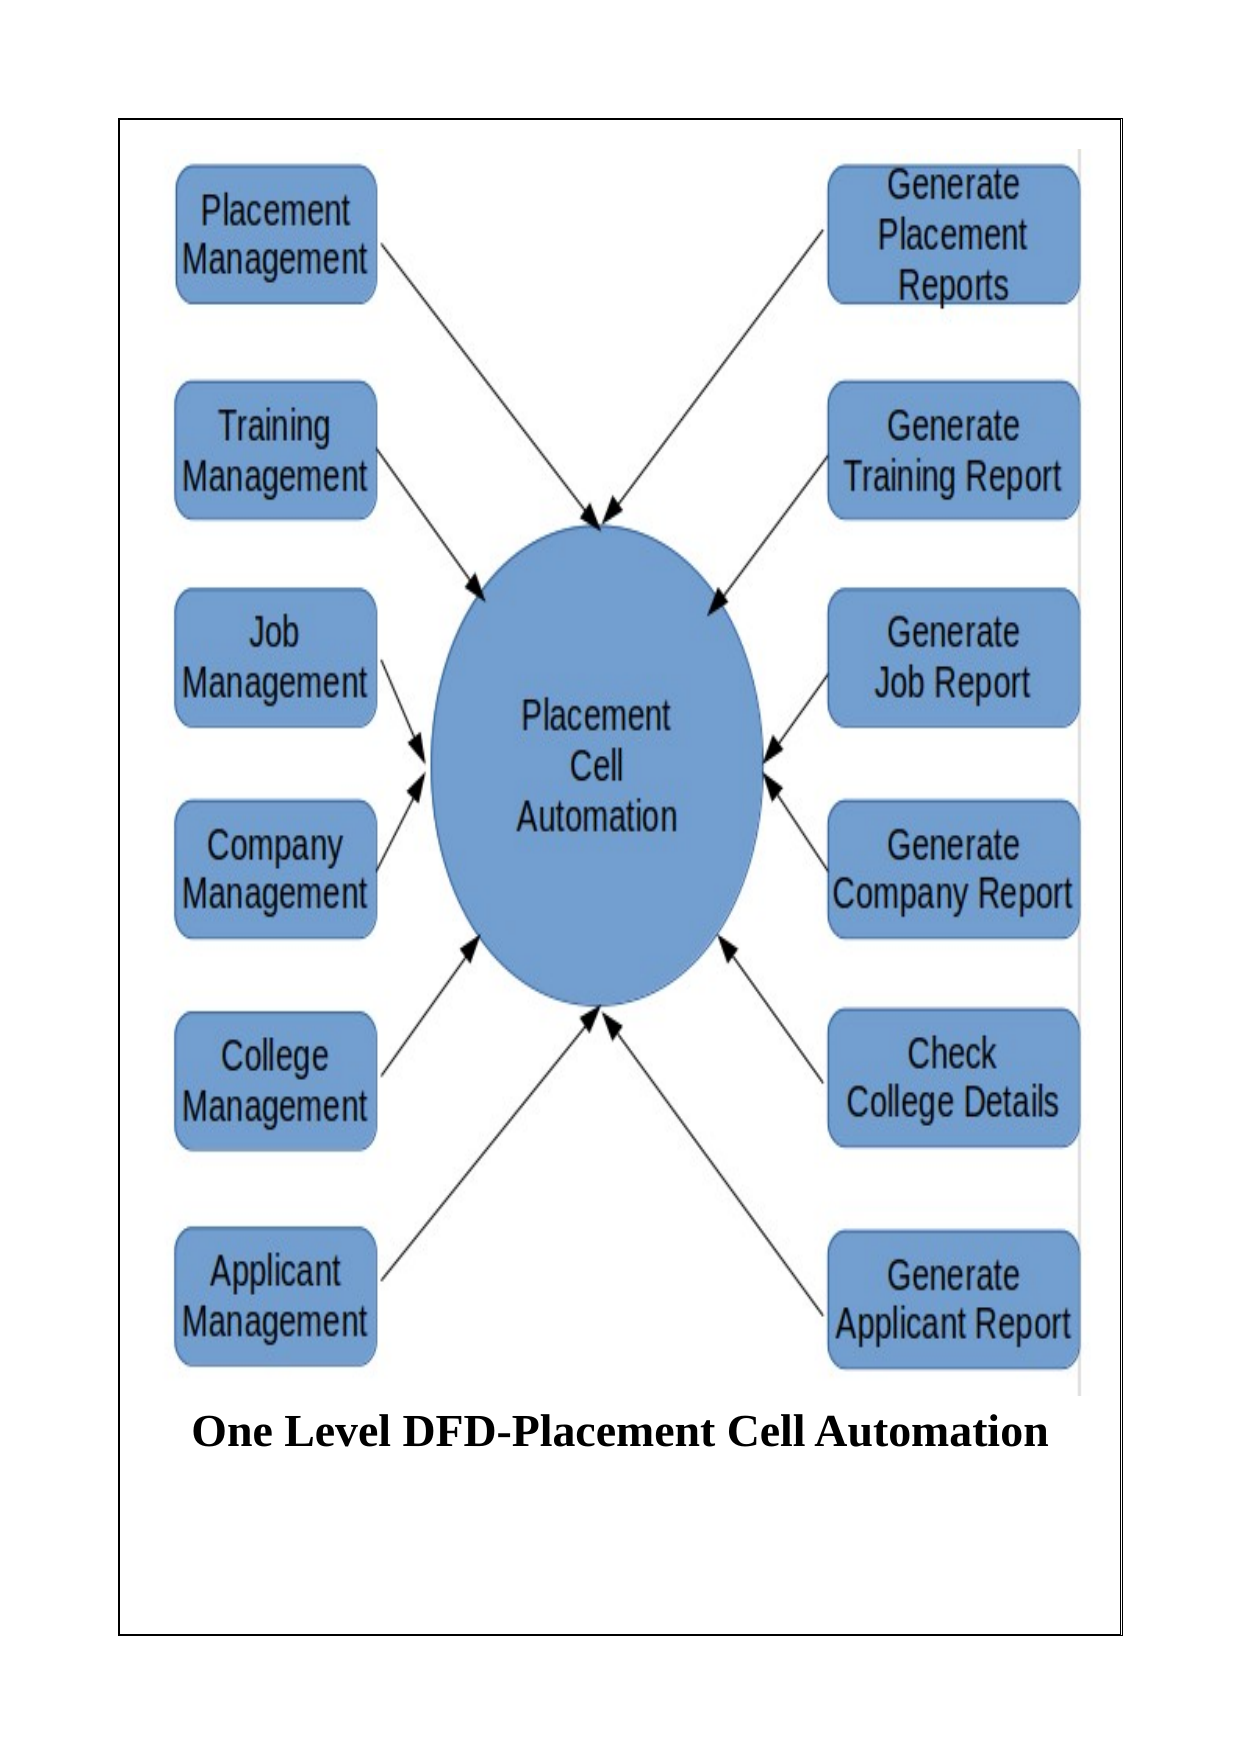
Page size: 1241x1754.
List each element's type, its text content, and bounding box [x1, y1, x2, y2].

picture [140, 149, 1100, 1396]
text One Level DFD-Placement Cell Automation [150, 1396, 1091, 1456]
